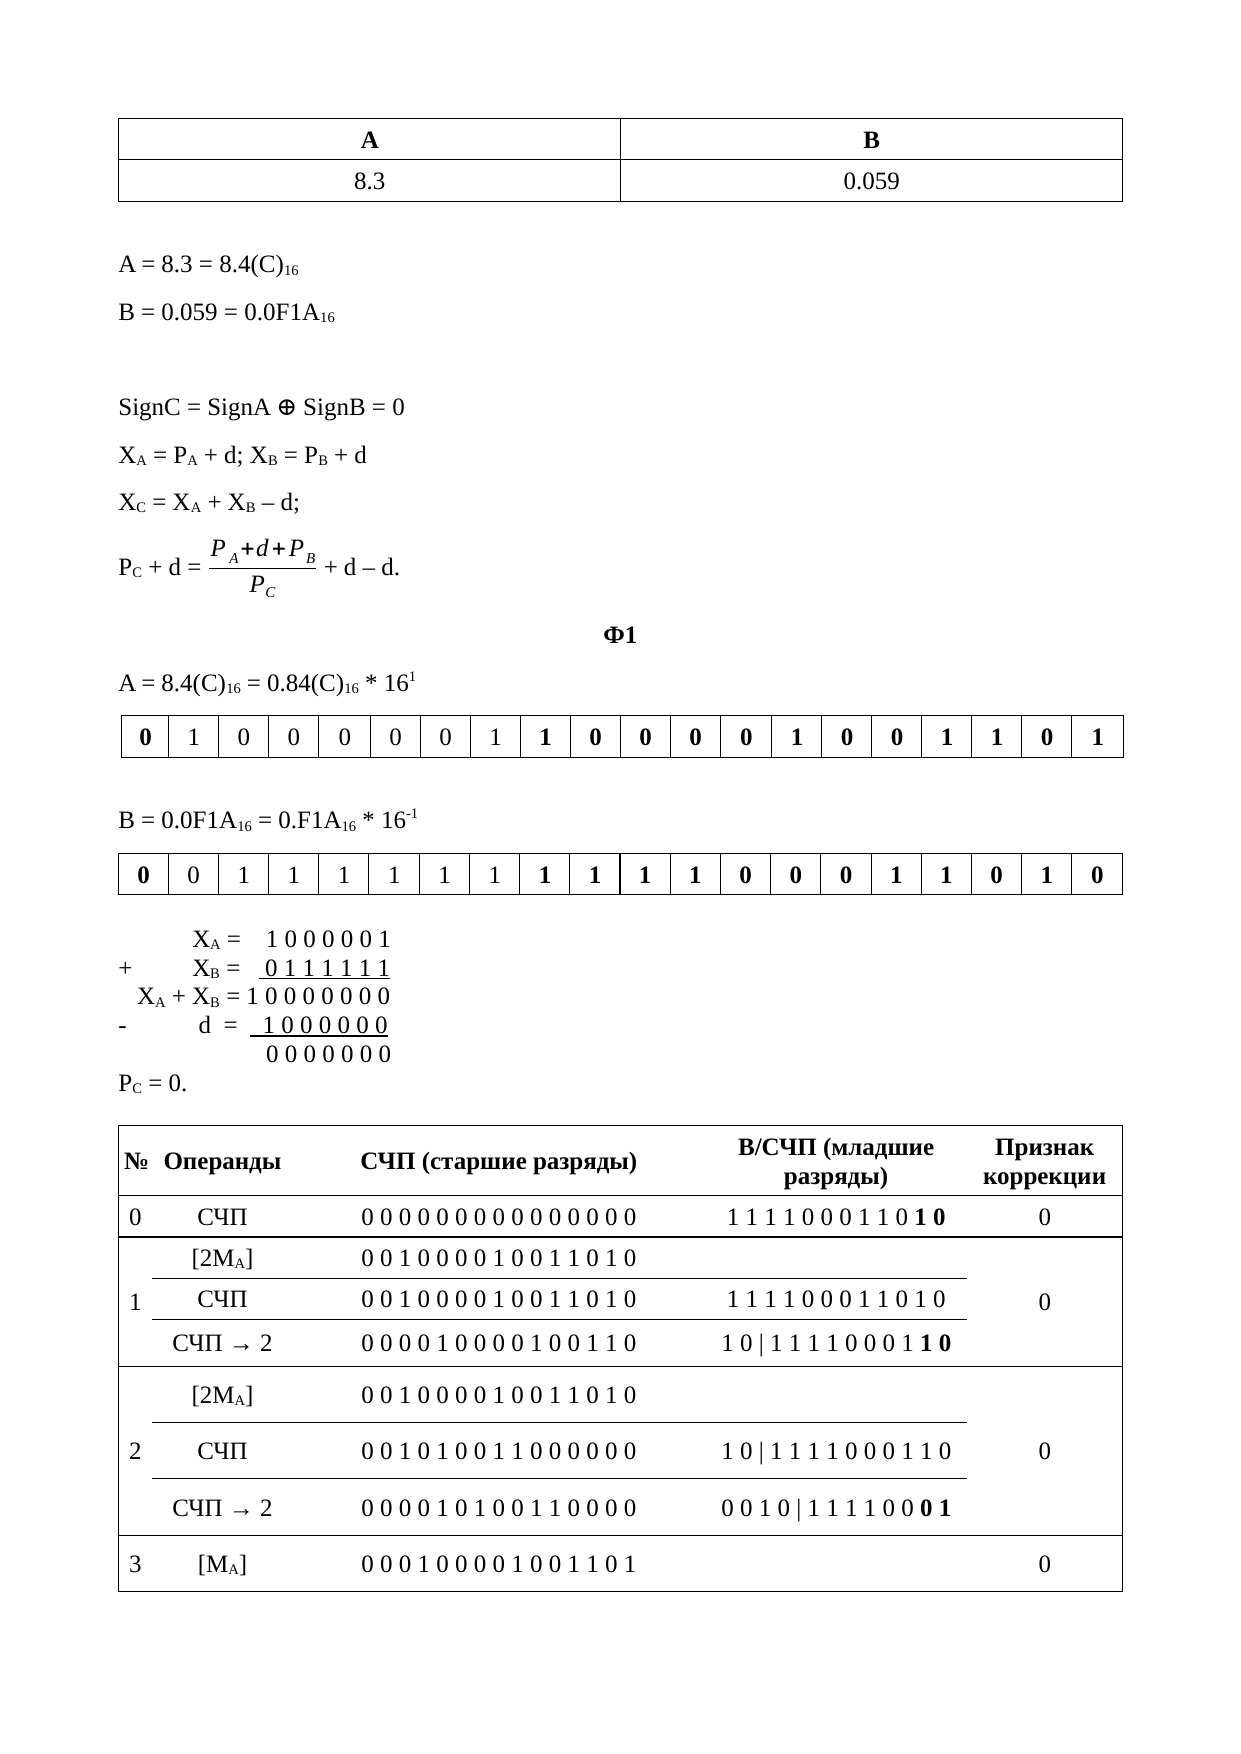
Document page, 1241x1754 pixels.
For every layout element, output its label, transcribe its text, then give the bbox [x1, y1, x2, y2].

table_header 1 [169, 716, 218, 757]
table_header 0 [1072, 854, 1122, 894]
text B = 0.0F1A16 = 0.F1A16 * 16-1 [118, 805, 1122, 834]
table_cell СЧП [152, 1423, 292, 1478]
table_header 1 [872, 854, 921, 894]
text XA + XB = 1 0 0 0 0 0 0 0 [118, 981, 1122, 1010]
table_header 1 [671, 854, 720, 894]
text A = 8.3 = 8.4(C)16 [118, 249, 1122, 278]
table_header 0 [319, 716, 370, 757]
table_cell СЧП → 2 [152, 1479, 292, 1534]
table_cell 0 [967, 1196, 1122, 1236]
table_cell [2MA] [152, 1238, 292, 1278]
table_header 0 [571, 716, 620, 757]
table_cell СЧП [152, 1279, 292, 1319]
table_header 0 [1022, 716, 1071, 757]
table_header 1 [470, 854, 519, 894]
table_header Операнды [152, 1126, 292, 1195]
table_header 1 [1072, 716, 1123, 757]
text XA = PA + d; XB = PB + d [118, 440, 1122, 468]
table_cell 0 [967, 1536, 1122, 1591]
table_cell 1 [119, 1238, 152, 1366]
text PC + d = + d – d. [118, 535, 1122, 601]
table_header 1 [972, 716, 1021, 757]
table_header 0 [421, 716, 470, 757]
table_header 0 [219, 716, 268, 757]
table_header 1 [319, 854, 368, 894]
table_cell 8.3 [119, 160, 620, 201]
table_header 1 [471, 716, 520, 757]
table_cell [705, 1238, 967, 1278]
table_header СЧП (старшие разряды) [293, 1126, 705, 1195]
table_header В/СЧП (младшие разряды) [705, 1126, 967, 1195]
table_header B [621, 119, 1122, 159]
table_cell 0 [967, 1238, 1122, 1366]
table_header A [119, 119, 620, 159]
text SignC = SignA ⊕ SignB = 0 [118, 392, 1122, 421]
table_header 1 [570, 854, 619, 894]
table_header 0 [621, 716, 670, 757]
table_header 1 [269, 854, 318, 894]
text 0 0 0 0 0 0 0 [118, 1039, 1122, 1068]
text A = 8.4(C)16 = 0.84(C)16 * 161 [118, 668, 1122, 697]
table_cell [705, 1536, 967, 1591]
table_header 0 [371, 716, 420, 757]
table_header № [119, 1126, 152, 1195]
table_header 1 [922, 716, 971, 757]
table_header 1 [420, 854, 469, 894]
table_header 0 [821, 854, 871, 894]
table_cell 0 0 0 0 0 0 0 0 0 0 0 0 0 0 0 [293, 1196, 705, 1236]
table_cell 2 [119, 1367, 152, 1534]
table_cell [705, 1367, 967, 1422]
table_cell [2MA] [152, 1367, 292, 1422]
table_header 0 [119, 854, 168, 894]
table_header 1 [219, 854, 268, 894]
table_cell 3 [119, 1536, 152, 1591]
table_cell 0 0 1 0 0 0 0 1 0 0 1 1 0 1 0 [293, 1367, 705, 1422]
table_header 0 [169, 854, 218, 894]
table_header 0 [721, 854, 770, 894]
text Ф1 [118, 620, 1122, 649]
table_header 0 [122, 716, 168, 757]
table_header 1 [521, 716, 570, 757]
table_cell 1 1 1 1 0 0 0 1 1 0 1 0 [705, 1279, 967, 1319]
table_cell 0 0 0 0 1 0 1 0 0 1 1 0 0 0 0 [293, 1479, 705, 1534]
table_cell 0 0 0 1 0 0 0 0 1 0 0 1 1 0 1 [293, 1536, 705, 1591]
table_header 0 [721, 716, 771, 757]
table_header 1 [369, 854, 419, 894]
table_header 0 [972, 854, 1021, 894]
table_header 0 [822, 716, 871, 757]
table_header 1 [922, 854, 971, 894]
text - d = 1 0 0 0 0 0 0 [118, 1010, 1122, 1039]
table_cell 0 [967, 1367, 1122, 1534]
table_cell 0 0 1 0 0 0 0 1 0 0 1 1 0 1 0 [293, 1238, 705, 1278]
table_header 0 [269, 716, 318, 757]
table_header 0 [771, 854, 820, 894]
table_cell 0 0 0 0 1 0 0 0 0 1 0 0 1 1 0 [293, 1320, 705, 1366]
table_cell 0 0 1 0 0 0 0 1 0 0 1 1 0 1 0 [293, 1279, 705, 1319]
text + XB = 0 1 1 1 1 1 1 [118, 953, 1122, 981]
table_cell 1 1 1 1 0 0 0 1 1 0 1 0 [705, 1196, 967, 1236]
table_cell 0 0 1 0 1 0 0 1 1 0 0 0 0 0 0 [293, 1423, 705, 1478]
table_header Признак коррекции [967, 1126, 1122, 1195]
table_header 1 [520, 854, 569, 894]
table_header 1 [772, 716, 821, 757]
table_header 1 [621, 854, 670, 894]
text B = 0.059 = 0.0F1A16 [118, 297, 1122, 326]
table_cell 0 [119, 1196, 152, 1236]
text PC = 0. [118, 1068, 1122, 1096]
table_cell 1 0 | 1 1 1 1 0 0 0 1 1 0 [705, 1423, 967, 1478]
table_header 1 [1022, 854, 1071, 894]
table_cell СЧП → 2 [152, 1320, 292, 1366]
table_cell 1 0 | 1 1 1 1 0 0 0 1 1 0 [705, 1320, 967, 1366]
text XC = XA + XB – d; [118, 487, 1122, 516]
table_cell 0.059 [621, 160, 1122, 201]
table_cell [MA] [152, 1536, 292, 1591]
table_header 0 [872, 716, 921, 757]
text XA = 1 0 0 0 0 0 1 [118, 924, 1122, 953]
table_cell СЧП [152, 1196, 292, 1236]
table_header 0 [671, 716, 720, 757]
table_cell 0 0 1 0 | 1 1 1 1 0 0 0 1 [705, 1479, 967, 1534]
